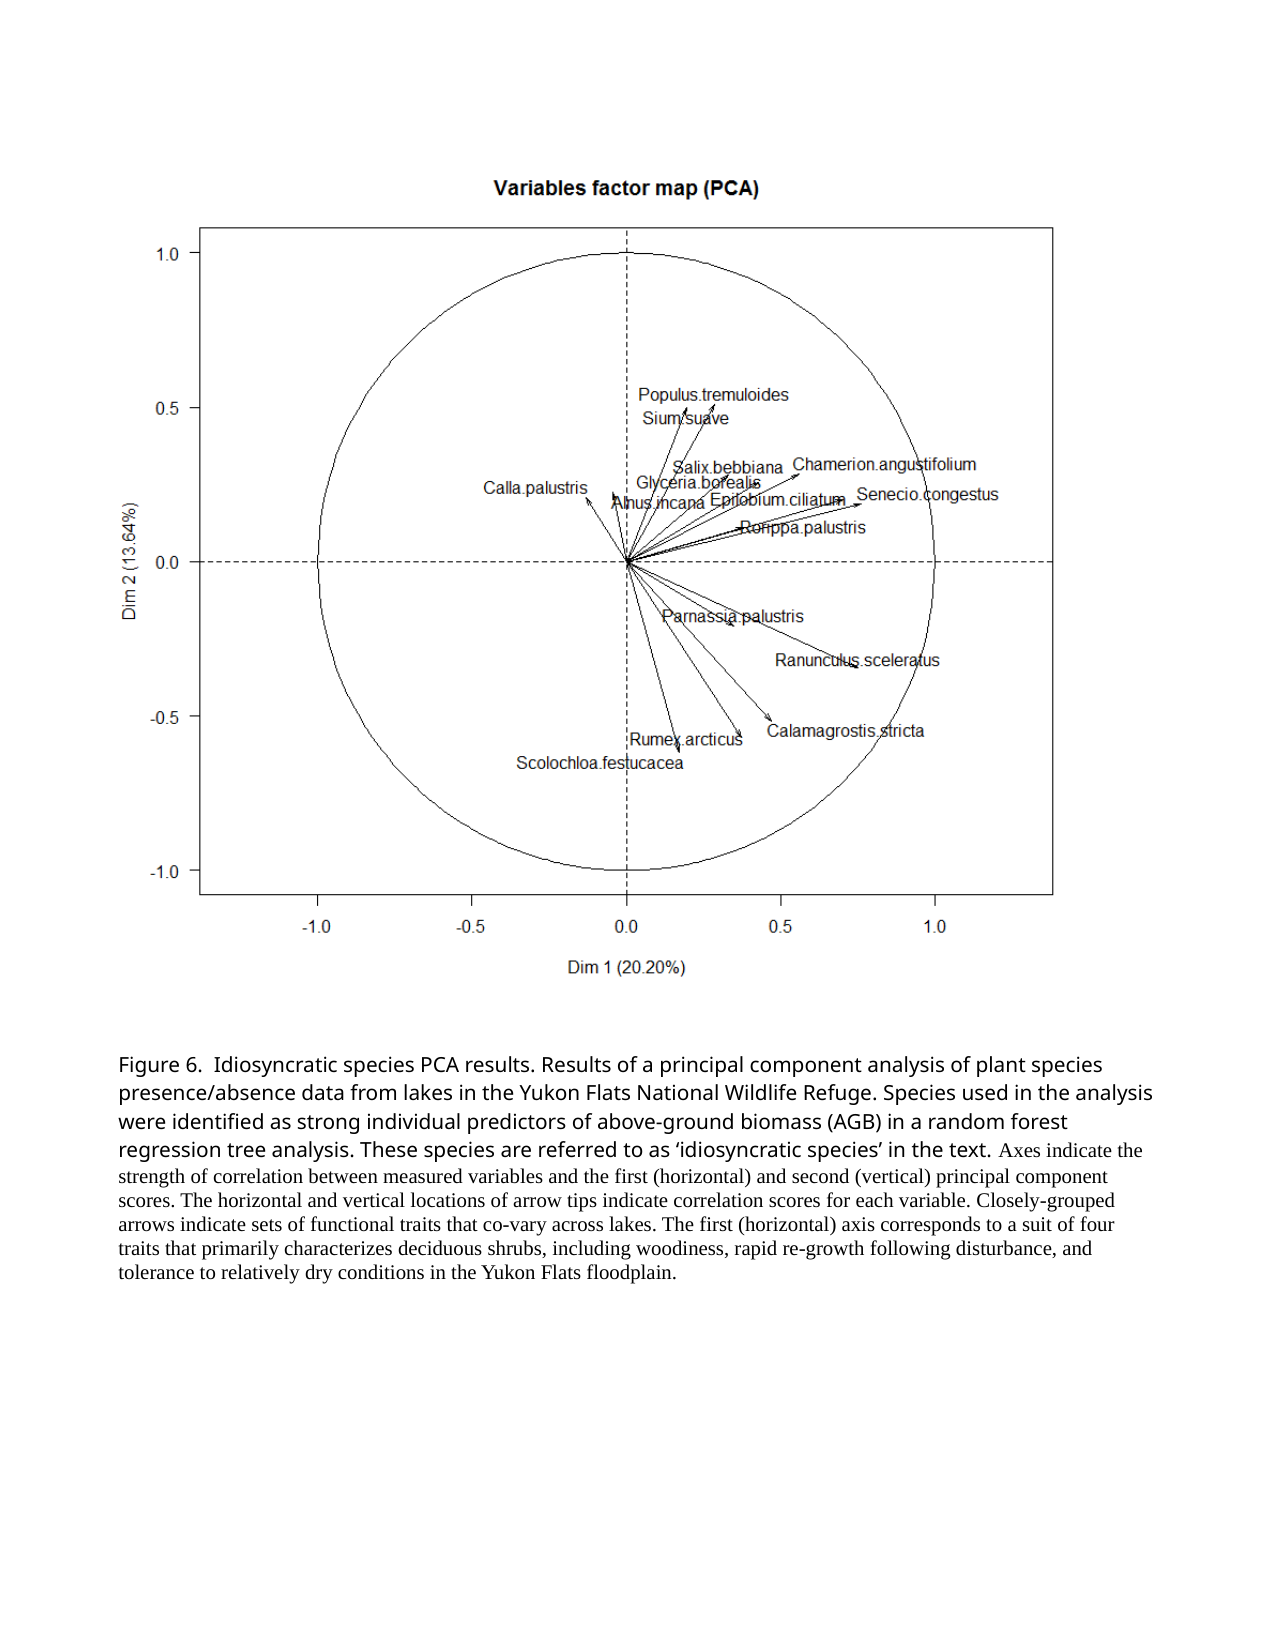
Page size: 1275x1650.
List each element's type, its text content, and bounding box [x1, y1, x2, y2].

text Figure 6. Idiosyncratic species PCA results. Results of a principal component analysis of plant species presence/absence data from lakes in the Yukon Flats National Wildlife Refuge. Species used in the analysis were identified as strong individual predictors of above-ground biomass (AGB) in a random forest regression tree analysis. These species are referred to as ‘idiosyncratic species’ in the text. Axes indicate the strength of correlation between measured variables and the first (horizontal) and second (vertical) principal component scores. The horizontal and vertical locations of arrow tips indicate correlation scores for each variable. Closely-grouped arrows indicate sets of functional traits that co-vary across lakes. The first (horizontal) axis corresponds to a suit of four traits that primarily characterizes deciduous shrubs, including woodiness, rapid re-growth following disturbance, and tolerance to relatively dry conditions in the Yukon Flats floodplain. [118, 1050, 1157, 1284]
picture [118, 146, 1094, 998]
